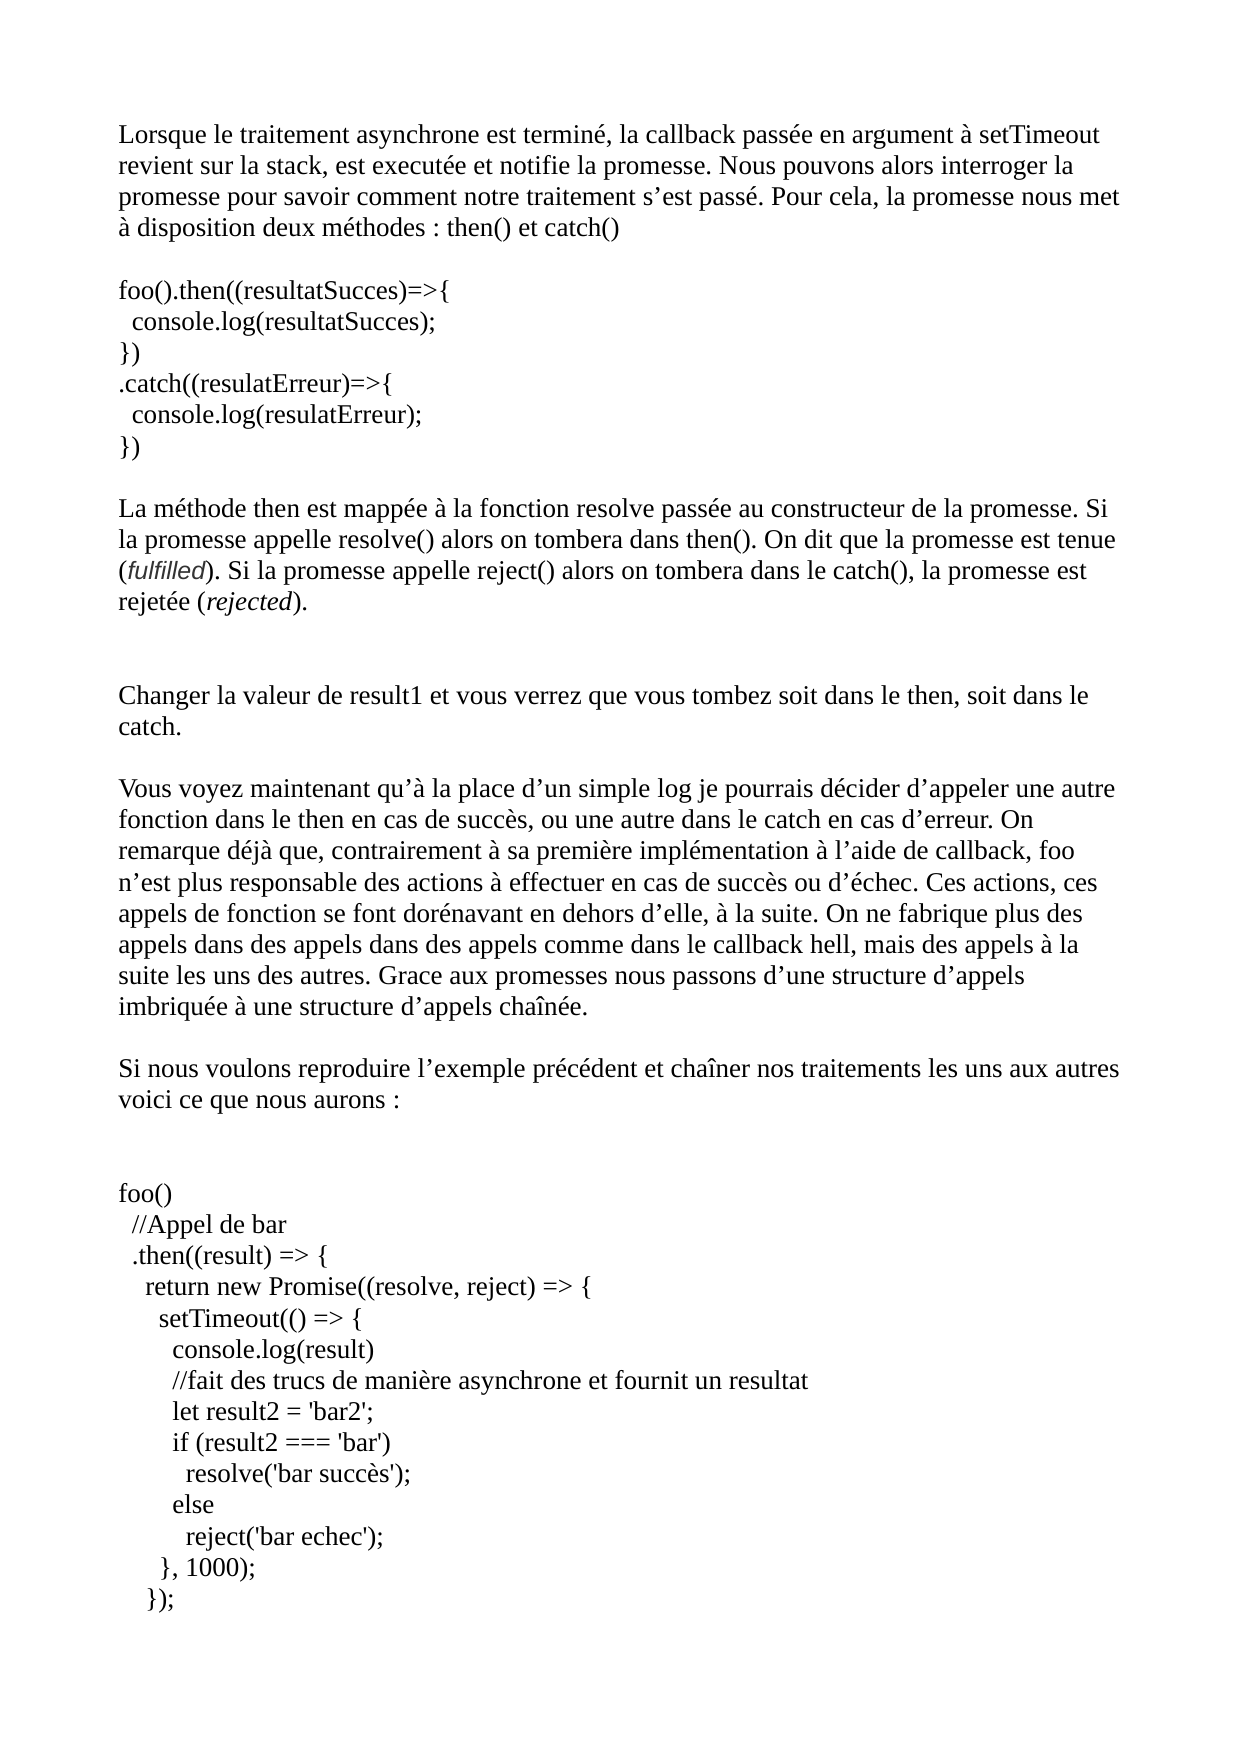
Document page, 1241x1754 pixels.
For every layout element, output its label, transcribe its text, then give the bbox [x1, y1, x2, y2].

text if (result2 === 'bar') [118, 1426, 1122, 1457]
text //Appel de bar [118, 1208, 1122, 1239]
text //fait des trucs de manière asynchrone et fournit un resultat [118, 1364, 1122, 1395]
text console.log(result) [118, 1333, 1122, 1364]
text console.log(resultatSucces); [118, 305, 1122, 336]
text .then((result) => { [118, 1239, 1122, 1271]
text Changer la valeur de result1 et vous verrez que vous tombez soit dans le then, soit dans le catch. [118, 679, 1122, 741]
text else [118, 1488, 1122, 1520]
text Si nous voulons reproduire l’exemple précédent et chaîner nos traitements les uns aux autres voici ce que nous aurons : [118, 1052, 1122, 1115]
text return new Promise((resolve, reject) => { [118, 1271, 1122, 1302]
text Vous voyez maintenant qu’à la place d’un simple log je pourrais décider d’appeler une autre fonction dans le then en cas de succès, ou une autre dans le catch en cas d’erreur. On remarque déjà que, contrairement à sa première implémentation à l’aide de callback, foo n’est plus responsable des actions à effectuer en cas de succès ou d’échec. Ces actions, ces appels de fonction se font dorénavant en dehors d’elle, à la suite. On ne fabrique plus des appels dans des appels dans des appels comme dans le callback hell, mais des appels à la suite les uns des autres. Grace aux promesses nous passons d’une structure d’appels imbriquée à une structure d’appels chaînée. [118, 772, 1122, 1021]
text }) [118, 429, 1122, 461]
text resolve('bar succès'); [118, 1457, 1122, 1488]
text foo() [118, 1177, 1122, 1208]
text }, 1000); [118, 1551, 1122, 1582]
text setTimeout(() => { [118, 1302, 1122, 1333]
text let result2 = 'bar2'; [118, 1395, 1122, 1426]
text }); [118, 1582, 1122, 1613]
text reject('bar echec'); [118, 1520, 1122, 1551]
text La méthode then est mappée à la fonction resolve passée au constructeur de la promesse. Si la promesse appelle resolve() alors on tombera dans then(). On dit que la promesse est tenue (fulfilled). Si la promesse appelle reject() alors on tombera dans le catch(), la promesse est rejetée (rejected). [118, 492, 1122, 616]
text }) [118, 336, 1122, 367]
text Lorsque le traitement asynchrone est terminé, la callback passée en argument à setTimeout revient sur la stack, est executée et notifie la promesse. Nous pouvons alors interroger la promesse pour savoir comment notre traitement s’est passé. Pour cela, la promesse nous met à disposition deux méthodes : then() et catch() [118, 118, 1122, 243]
text foo().then((resultatSucces)=>{ [118, 274, 1122, 305]
text .catch((resulatErreur)=>{ [118, 367, 1122, 398]
text console.log(resulatErreur); [118, 398, 1122, 429]
